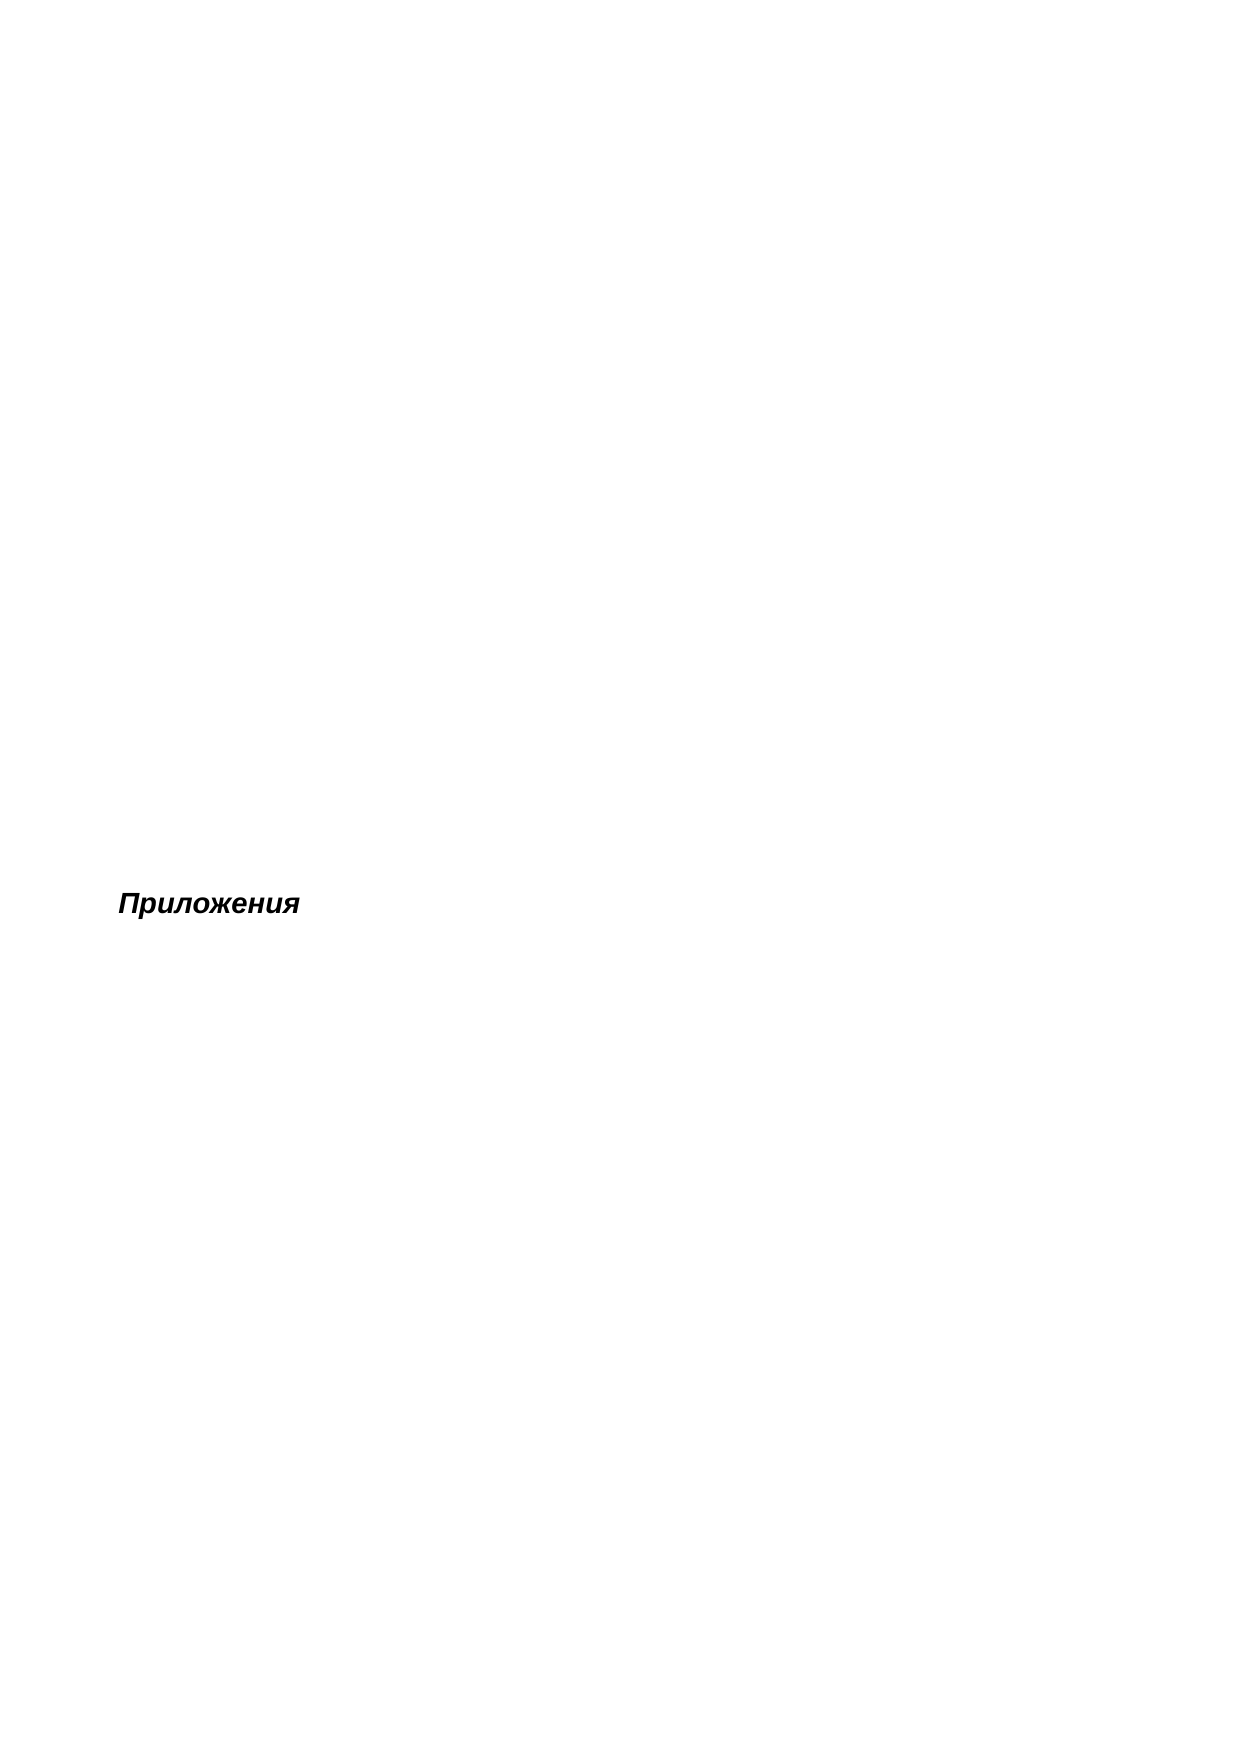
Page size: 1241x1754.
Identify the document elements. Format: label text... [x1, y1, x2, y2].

subtitle Приложения [118, 886, 1122, 919]
